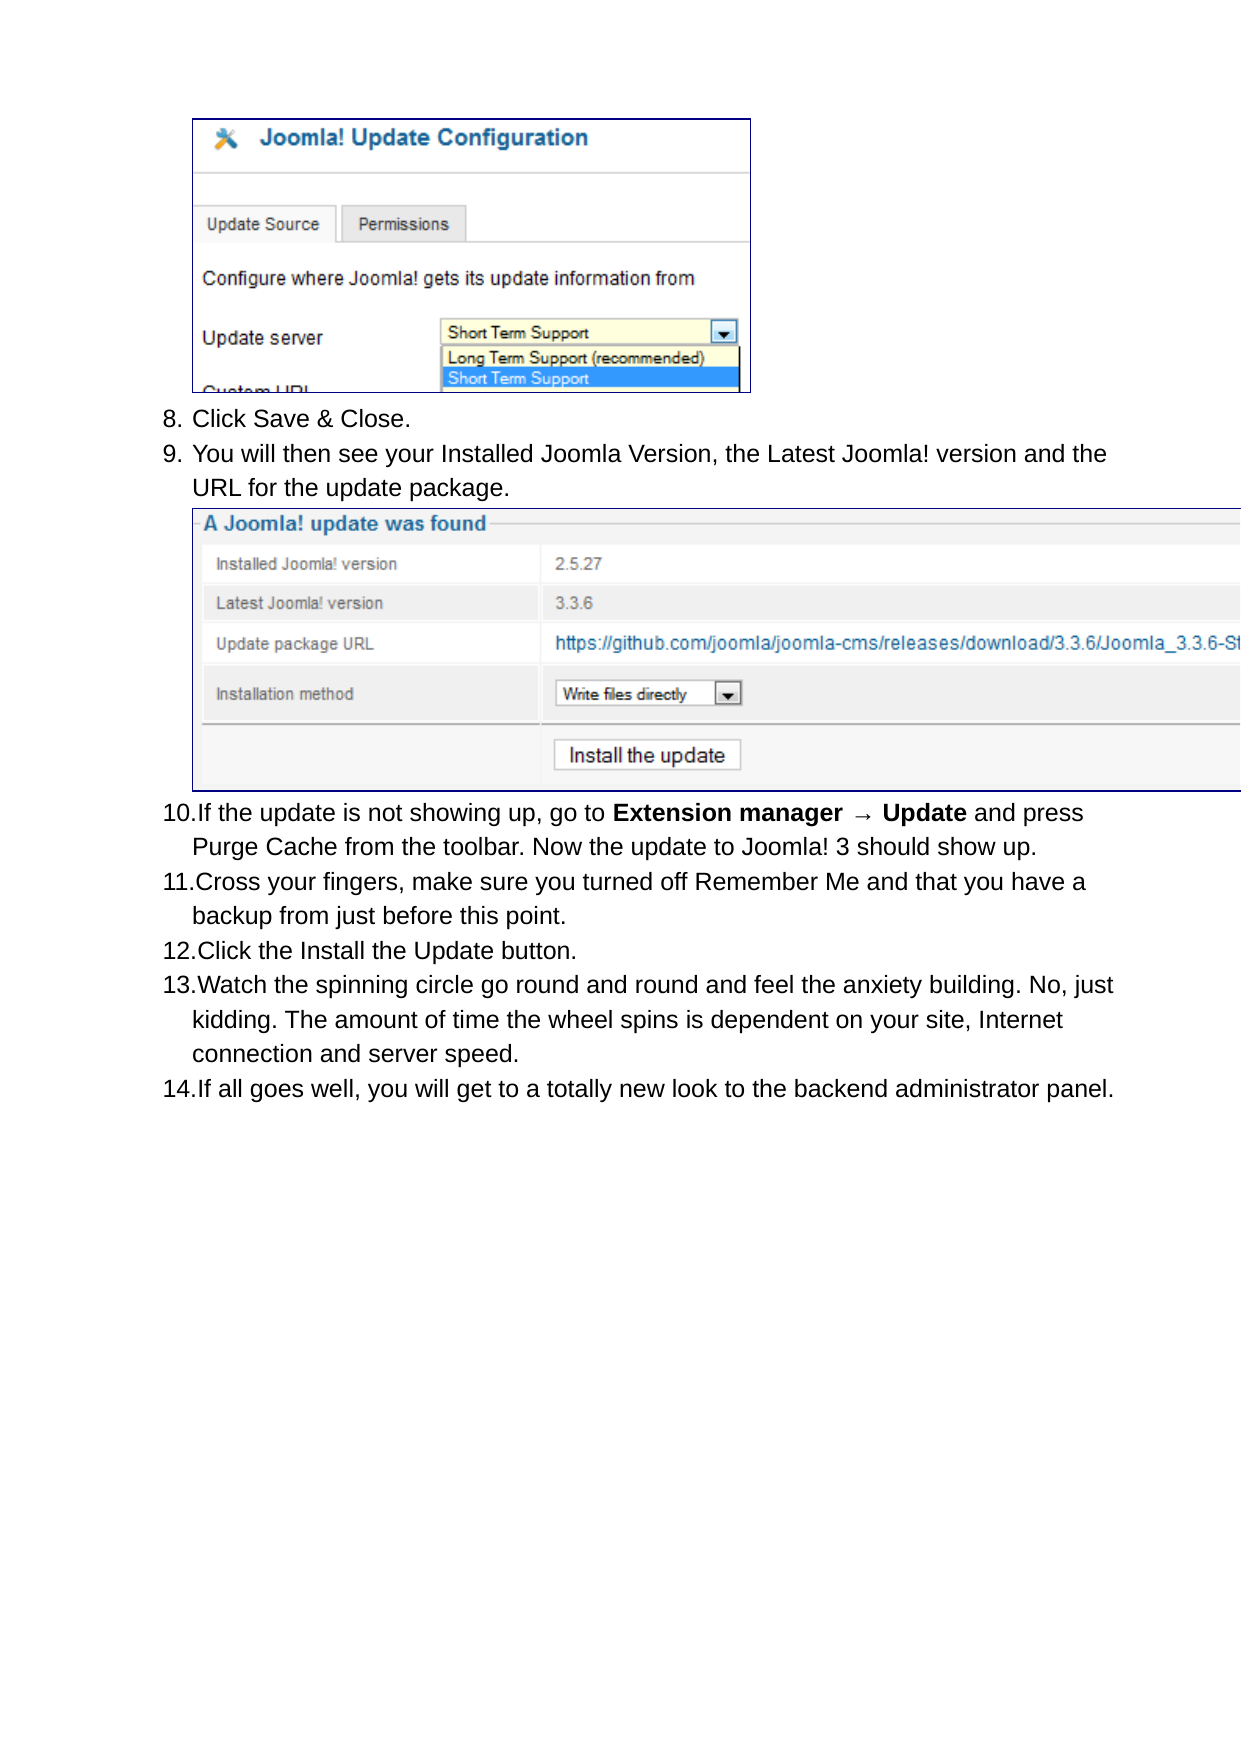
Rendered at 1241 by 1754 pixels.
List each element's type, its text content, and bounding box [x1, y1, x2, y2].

list Click Save & Close. [162, 404, 1122, 433]
list You will then see your Installed Joomla Version, the Latest Joomla! version and the URL for the update package. [162, 439, 1122, 502]
list Watch the spinning circle go round and round and feel the anxiety building. No, just kidding. The amount of time the wheel spins is dependent on your site, Internet connection and server speed. [162, 970, 1122, 1068]
list If the update is not showing up, go to Extension manager → Update and press Purge Cache from the toolbar. Now the update to Joomla! 3 should show up. [162, 798, 1122, 861]
list Click the Install the Update button. [162, 936, 1122, 964]
picture [193, 120, 750, 392]
list If all goes well, you will get to a totally new look to the backend administrator panel. [162, 1073, 1122, 1102]
picture [193, 509, 1241, 790]
list Cross your fingers, make sure you turned off Remember Me and that you have a backup from just before this point. [162, 867, 1122, 930]
